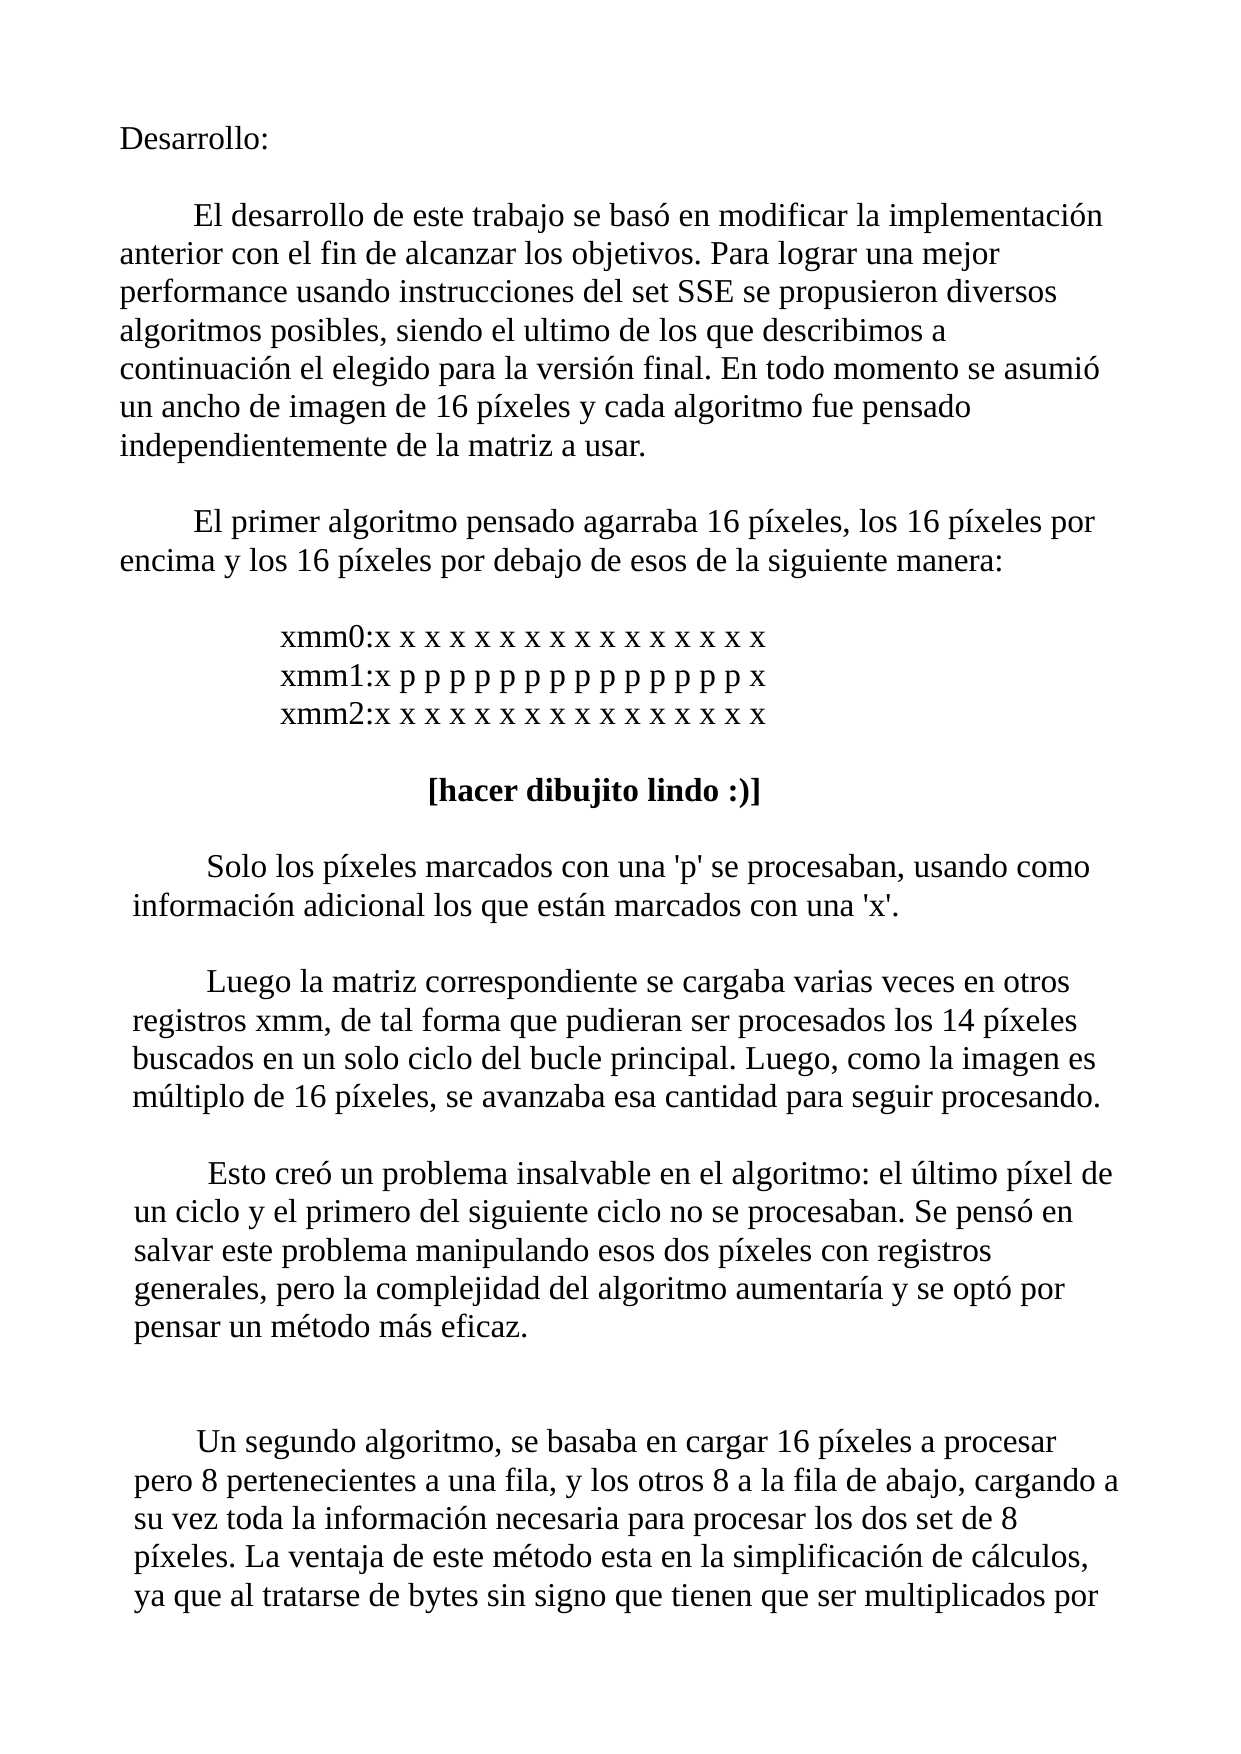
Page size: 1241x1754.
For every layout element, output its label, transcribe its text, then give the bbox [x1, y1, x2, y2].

text Esto creó un problema insalvable en el algoritmo: el último píxel de un ciclo y el primero del siguiente ciclo no se procesaban. Se pensó en salvar este problema manipulando esos dos píxeles con registros generales, pero la complejidad del algoritmo aumentaría y se optó por pensar un método más eficaz. [133, 1153, 1122, 1345]
text Un segundo algoritmo, se basaba en cargar 16 píxeles a procesar [196, 1421, 1122, 1460]
text Luego la matriz correspondiente se cargaba varias veces en otros registros xmm, de tal forma que pudieran ser procesados los 14 píxeles buscados en un solo ciclo del bucle principal. Luego, como la imagen es múltiplo de 16 píxeles, se avanzaba esa cantidad para seguir procesando. [132, 961, 1122, 1115]
text Solo los píxeles marcados con una 'p' se procesaban, usando como información adicional los que están marcados con una 'x'. [132, 846, 1122, 923]
text [hacer dibujito lindo :)] [132, 770, 1122, 808]
text xmm2:x x x x x x x x x x x x x x x x [132, 693, 1122, 731]
text El primer algoritmo pensado agarraba 16 píxeles, los 16 píxeles por encima y los 16 píxeles por debajo de esos de la siguiente manera: [119, 501, 1122, 578]
text xmm1:x p p p p p p p p p p p p p p x [132, 655, 1122, 693]
text El desarrollo de este trabajo se basó en modificar la implementación anterior con el fin de alcanzar los objetivos. Para lograr una mejor performance usando instrucciones del set SSE se propusieron diversos algoritmos posibles, siendo el ultimo de los que describimos a continuación el elegido para la versión final. En todo momento se asumió un ancho de imagen de 16 píxeles y cada algoritmo fue pensado independientemente de la matriz a usar. [119, 195, 1122, 463]
text xmm0:x x x x x x x x x x x x x x x x [132, 616, 1122, 655]
text pero 8 pertenecientes a una fila, y los otros 8 a la fila de abajo, cargando a su vez toda la información necesaria para procesar los dos set de 8 píxeles. La ventaja de este método esta en la simplificación de cálculos, ya que al tratarse de bytes sin signo que tienen que ser multiplicados por [134, 1460, 1122, 1613]
text Desarrollo: [119, 118, 1122, 156]
